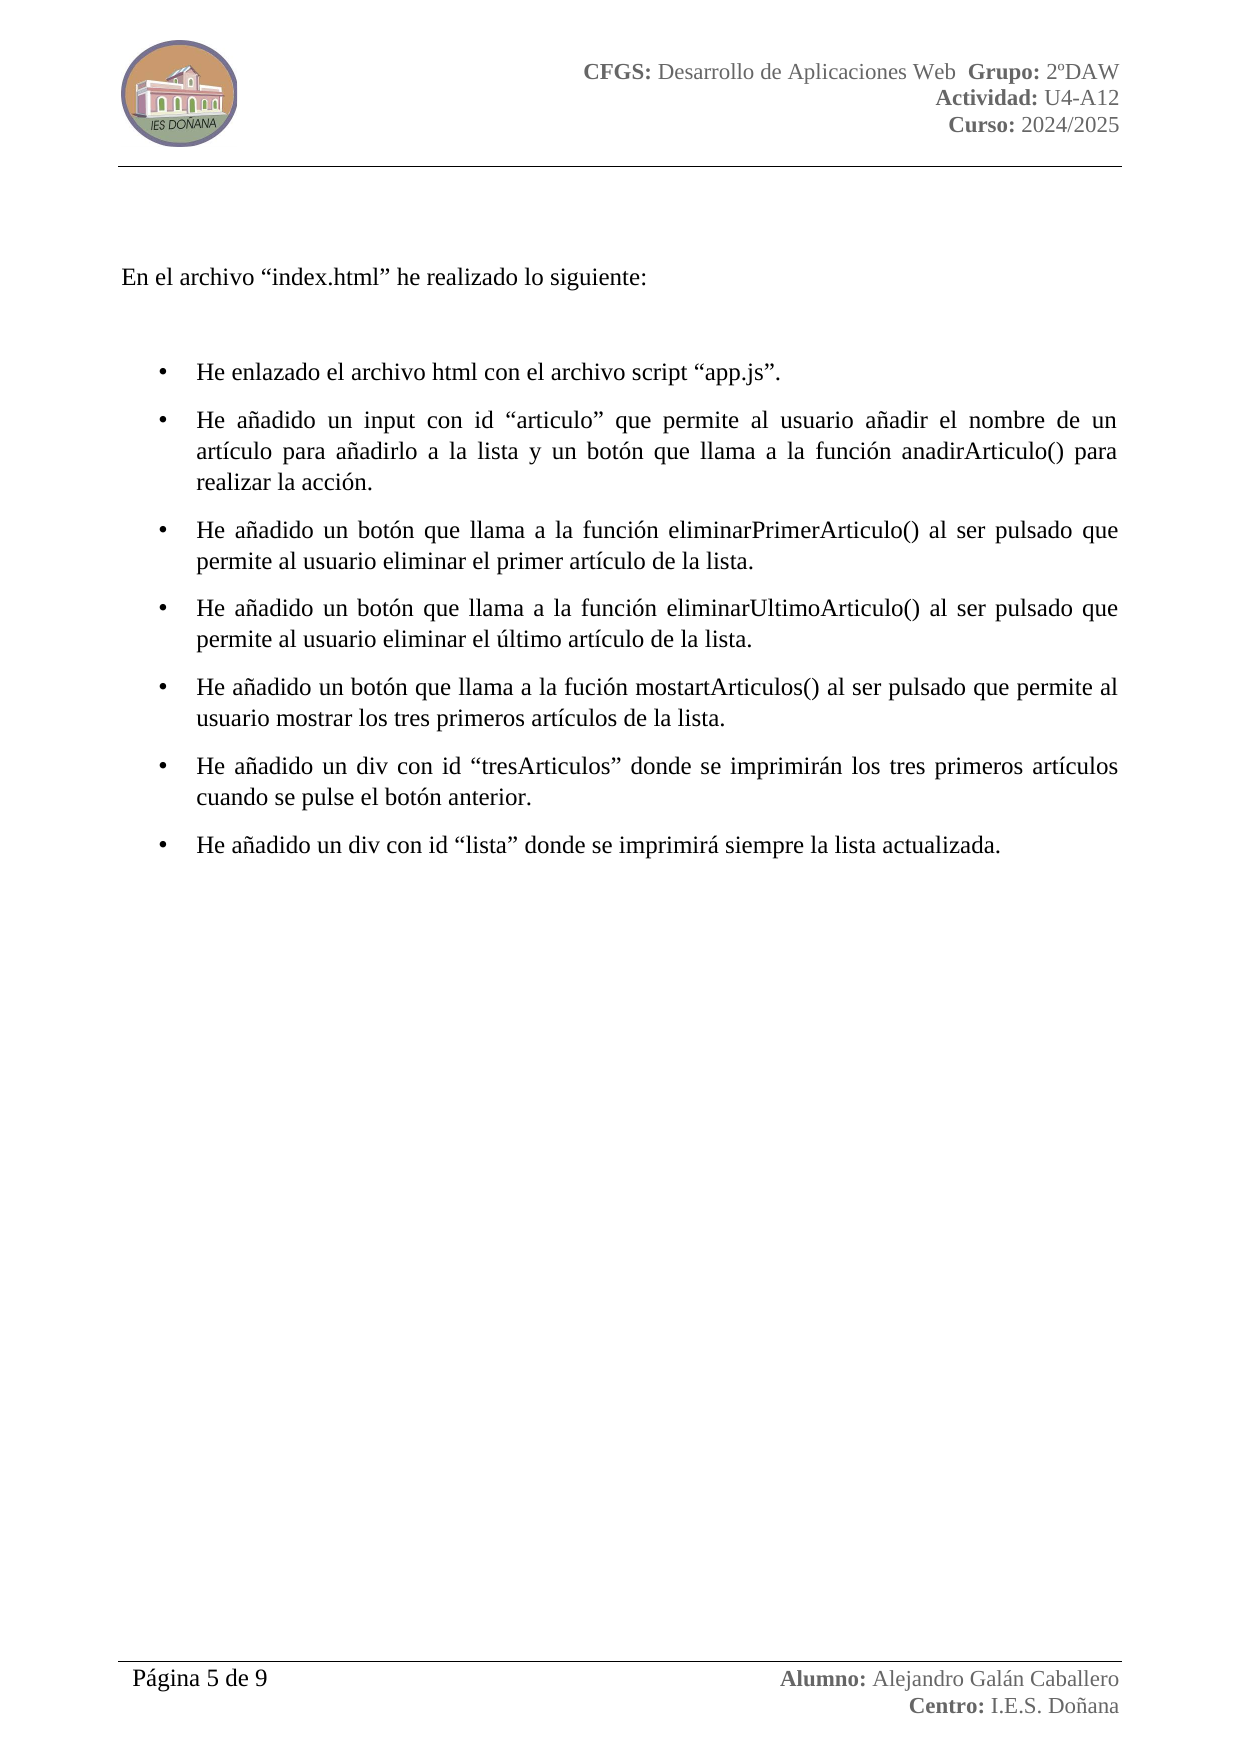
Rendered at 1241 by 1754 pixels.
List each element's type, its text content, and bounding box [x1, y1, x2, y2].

list He añadido un div con id “tresArticulos” donde se imprimirán los tres primeros artículos cuando se pulse el botón anterior. [158, 751, 1119, 811]
text En el archivo “index.html” he realizado lo siguiente: [121, 262, 1119, 291]
list He enlazado el archivo html con el archivo script “app.js”. [158, 357, 1119, 386]
list He añadido un botón que llama a la función eliminarUltimoArticulo() al ser pulsado que permite al usuario eliminar el último artículo de la lista. [158, 593, 1119, 653]
picture [121, 40, 238, 147]
list He añadido un input con id “articulo” que permite al usuario añadir el nombre de un artículo para añadirlo a la lista y un botón que llama a la función anadirArticulo() para realizar la acción. [158, 405, 1119, 496]
list He añadido un div con id “lista” donde se imprimirá siempre la lista actualizada. [158, 830, 1119, 858]
list He añadido un botón que llama a la fución mostartArticulos() al ser pulsado que permite al usuario mostrar los tres primeros artículos de la lista. [158, 672, 1119, 732]
list He añadido un botón que llama a la función eliminarPrimerArticulo() al ser pulsado que permite al usuario eliminar el primer artículo de la lista. [158, 515, 1119, 574]
